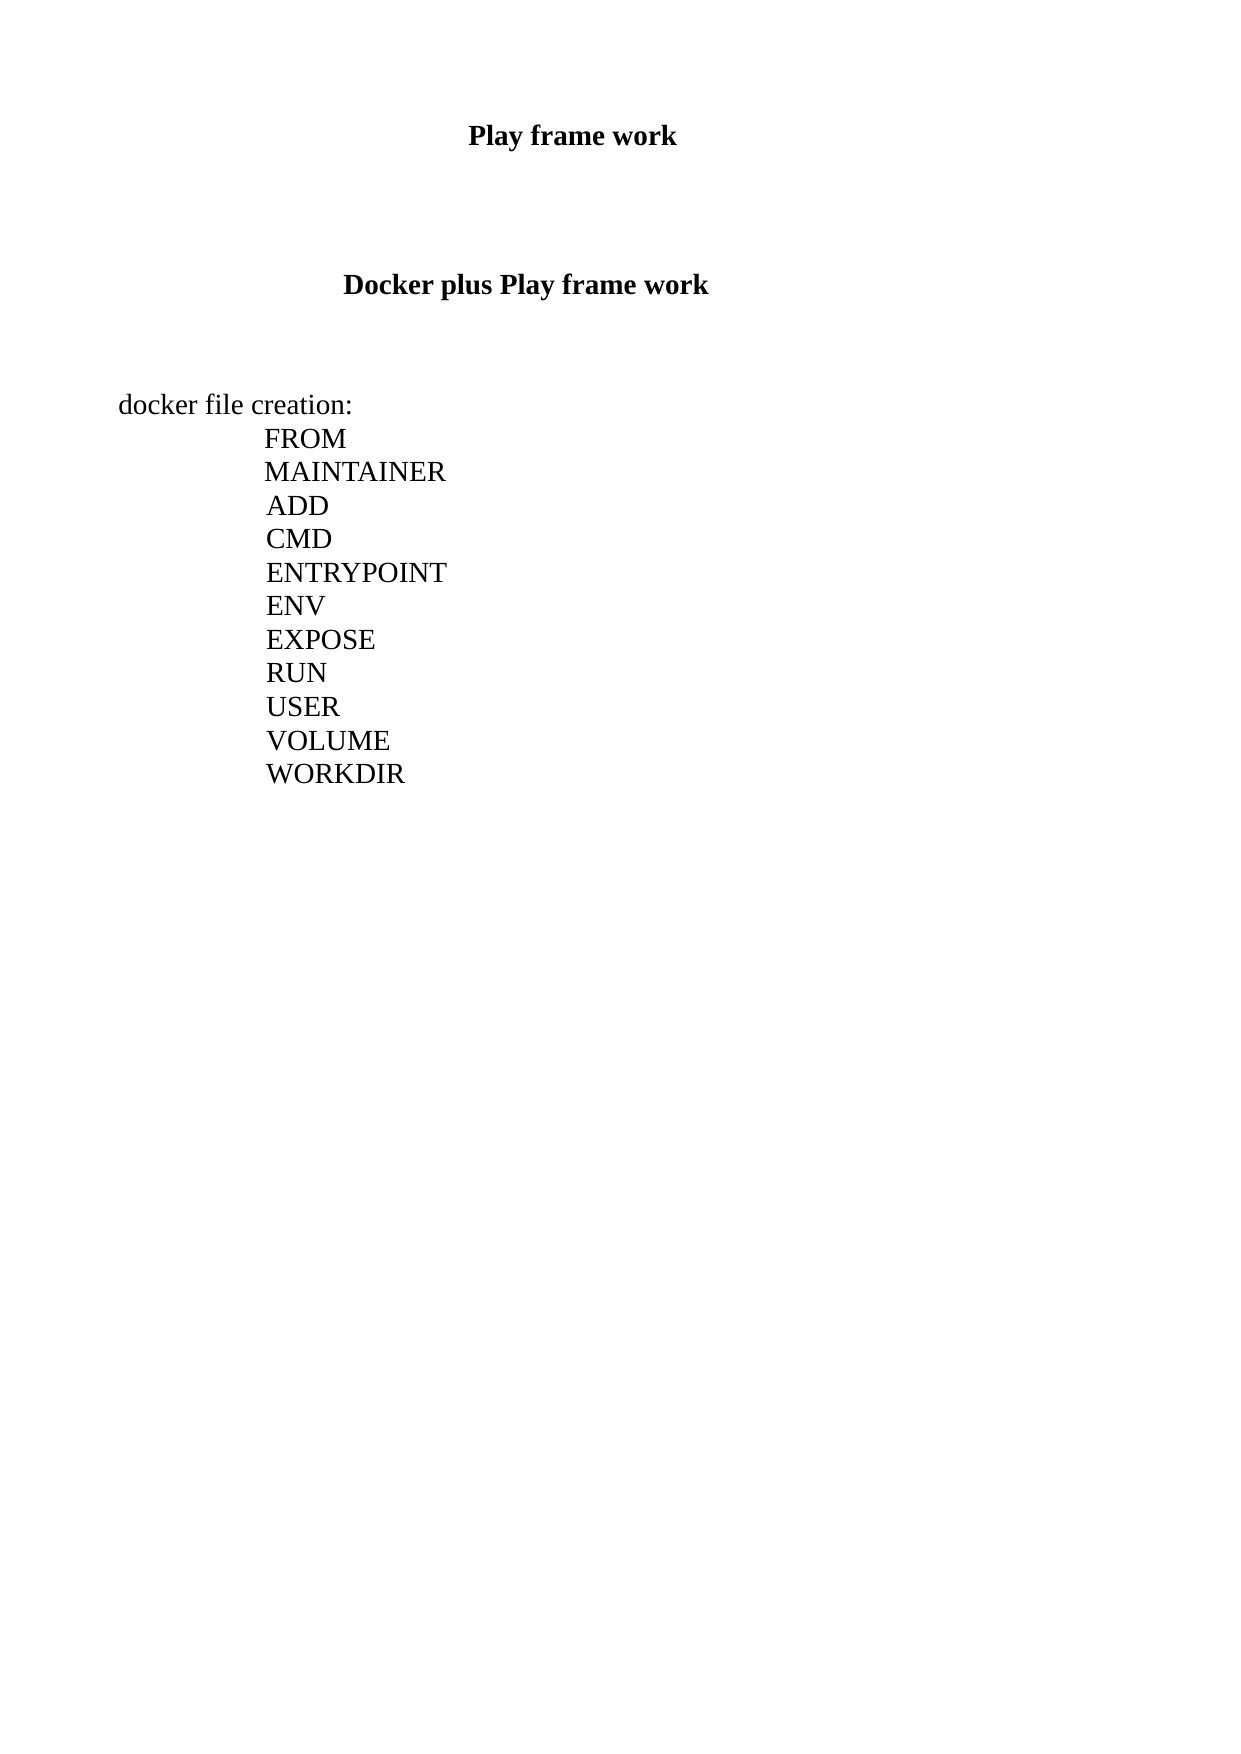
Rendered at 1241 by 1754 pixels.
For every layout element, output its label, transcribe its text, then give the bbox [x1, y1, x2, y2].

text ENV [118, 588, 1122, 622]
text USER [118, 689, 1122, 723]
text Docker plus Play frame work [118, 267, 1122, 301]
text CMD [118, 521, 1122, 555]
text ENTRYPOINT [118, 555, 1122, 588]
text WORKDIR [118, 756, 1122, 790]
text docker file creation: [118, 387, 1122, 421]
text ADD [118, 488, 1122, 521]
text FROM [118, 421, 1122, 454]
text RUN [118, 656, 1122, 689]
text EXPOSE [118, 622, 1122, 656]
text MAINTAINER [118, 454, 1122, 488]
text VOLUME [118, 723, 1122, 756]
